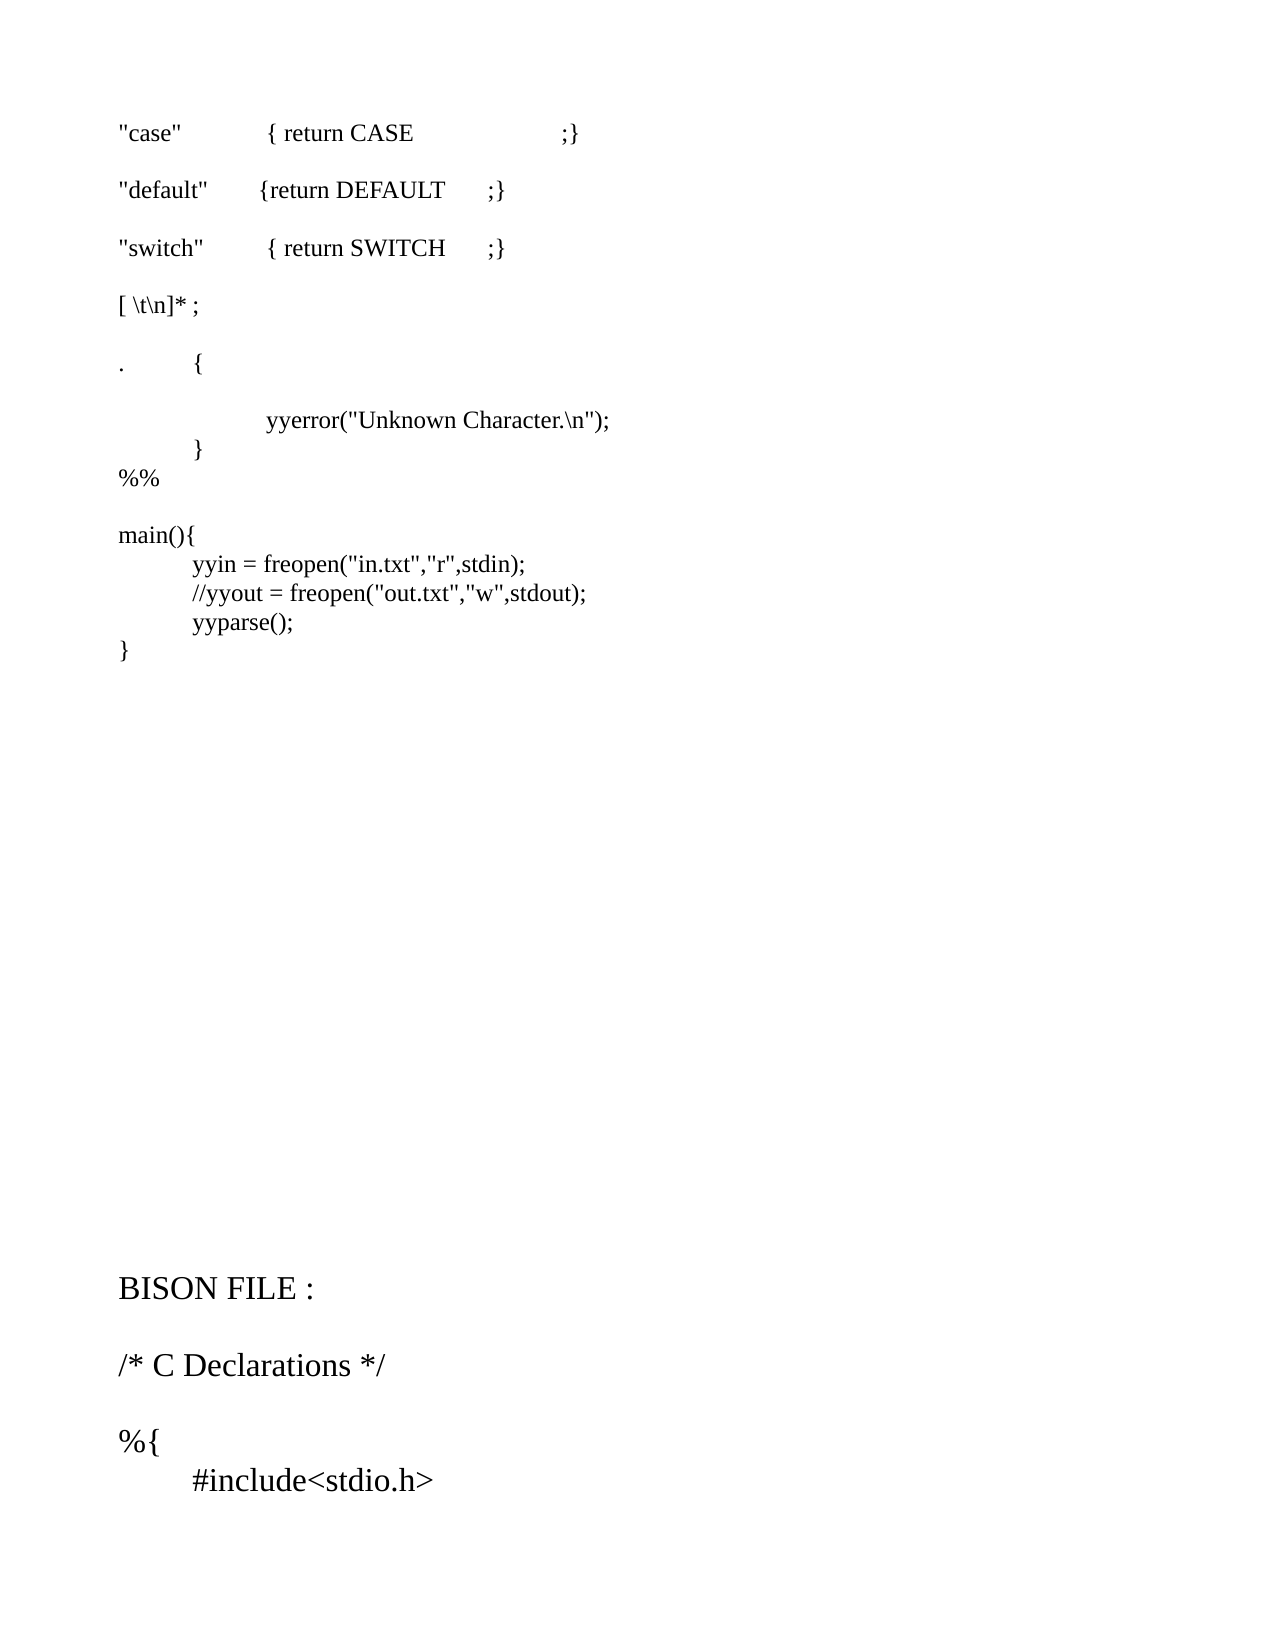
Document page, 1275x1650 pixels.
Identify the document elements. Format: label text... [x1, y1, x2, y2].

text . { [118, 348, 1157, 377]
text main(){ [118, 521, 1157, 549]
text [ \t\n]* ; [118, 291, 1157, 319]
text "default" {return DEFAULT ;} [118, 176, 1157, 204]
text yyerror("Unknown Character.\n"); [118, 406, 1157, 434]
text BISON FILE : [118, 1268, 1157, 1306]
text } [118, 636, 1157, 664]
text /* C Declarations */ [118, 1345, 1157, 1383]
text "case" { return CASE ;} [118, 118, 1157, 147]
text "switch" { return SWITCH ;} [118, 233, 1157, 262]
text #include<stdio.h> [118, 1460, 1157, 1498]
text yyin = freopen("in.txt","r",stdin); [118, 549, 1157, 578]
text yyparse(); [118, 607, 1157, 636]
text %{ [118, 1421, 1157, 1460]
text //yyout = freopen("out.txt","w",stdout); [118, 578, 1157, 607]
text } [118, 434, 1157, 463]
text %% [118, 463, 1157, 492]
